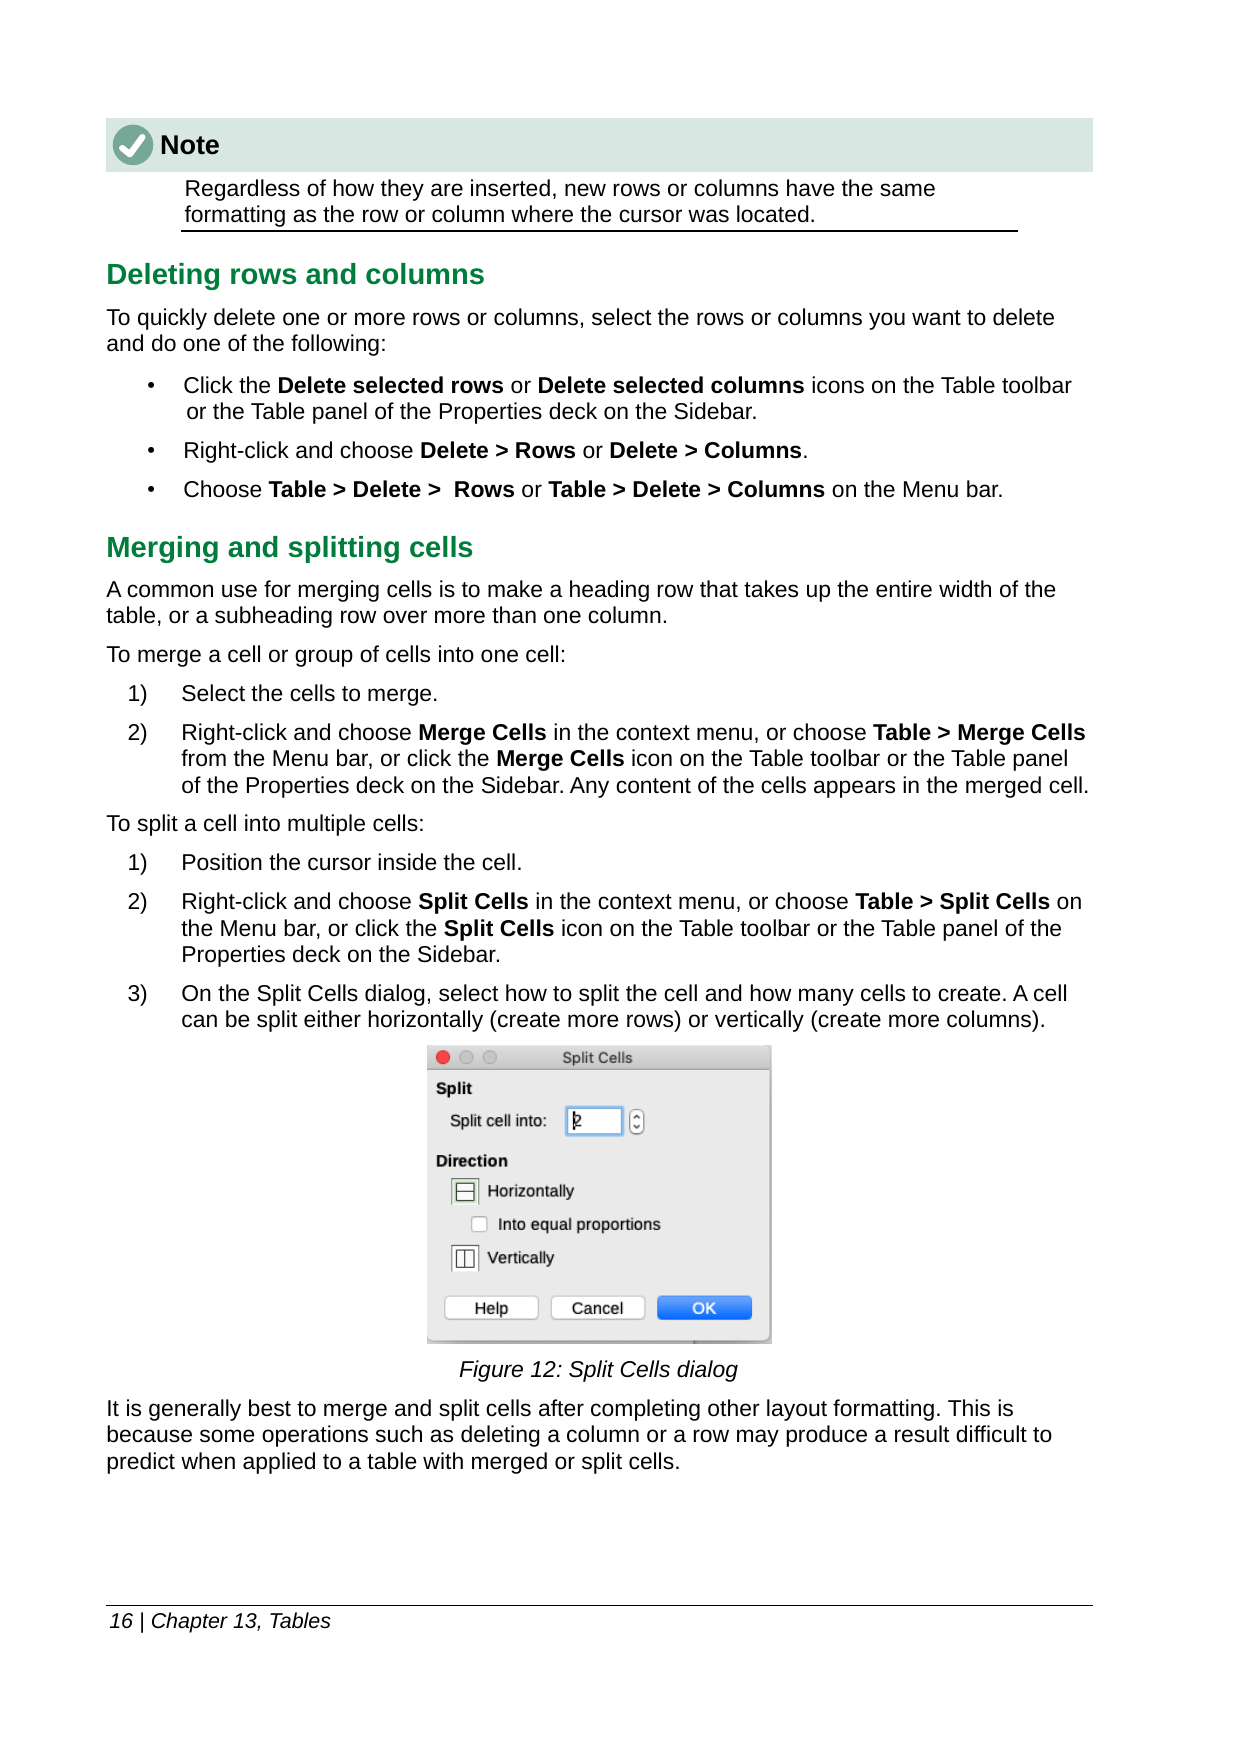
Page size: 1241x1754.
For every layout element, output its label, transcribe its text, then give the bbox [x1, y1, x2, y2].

subtitle Note [106, 118, 1093, 172]
list To merge a cell or group of cells into one cell: [106, 641, 1093, 667]
list Select the cells to merge. [148, 680, 1093, 706]
list Right-click and choose Merge Cells in the context menu, or choose Table > Merge Cells from the Menu bar, or click the Merge Cells icon on the Table toolbar or the Table panel of the Properties deck on the Sidebar. Any content of the cells appears in the merged cell. [148, 719, 1093, 798]
picture [427, 1045, 772, 1344]
text It is generally best to merge and split cells after completing other layout formatting. This is because some operations such as deleting a column or a row may produce a result difficult to predict when applied to a table with merged or split cells. [106, 1395, 1093, 1474]
list On the Split Cells dialog, select how to split the cell and how many cells to create. A cell can be split either horizontally (create more rows) or vertically (create more columns). [148, 980, 1093, 1032]
list Choose Table > Delete > Rows or Table > Delete > Columns on the Menu bar. [144, 473, 1093, 505]
list Right-click and choose Split Cells in the context menu, or choose Table > Split Cells on the Menu bar, or click the Split Cells icon on the Table toolbar or the Table panel of the Properties deck on the Sidebar. [148, 888, 1093, 967]
list To quickly delete one or more rows or columns, select the rows or columns you want to delete and do one of the following: [106, 303, 1093, 356]
text Figure 12: Split Cells dialog [426, 1356, 773, 1382]
text A common use for merging cells is to make a heading row that takes up the entire width of the table, or a subheading row over more than one column. [106, 576, 1093, 629]
list Right-click and choose Delete > Rows or Delete > Columns. [144, 434, 1093, 463]
subtitle Merging and splitting cells [106, 530, 1093, 563]
subtitle Deleting rows and columns [106, 257, 1093, 291]
list Click the Delete selected rows or Delete selected columns icons on the Table toolbar or the Table panel of the Properties deck on the Sidebar. [144, 369, 1093, 424]
list Position the cursor inside the cell. [148, 849, 1093, 876]
list To split a cell into multiple cells: [106, 810, 1093, 837]
text Regardless of how they are inserted, new rows or columns have the same formatting as the row or column where the cursor was located. [181, 172, 1018, 230]
